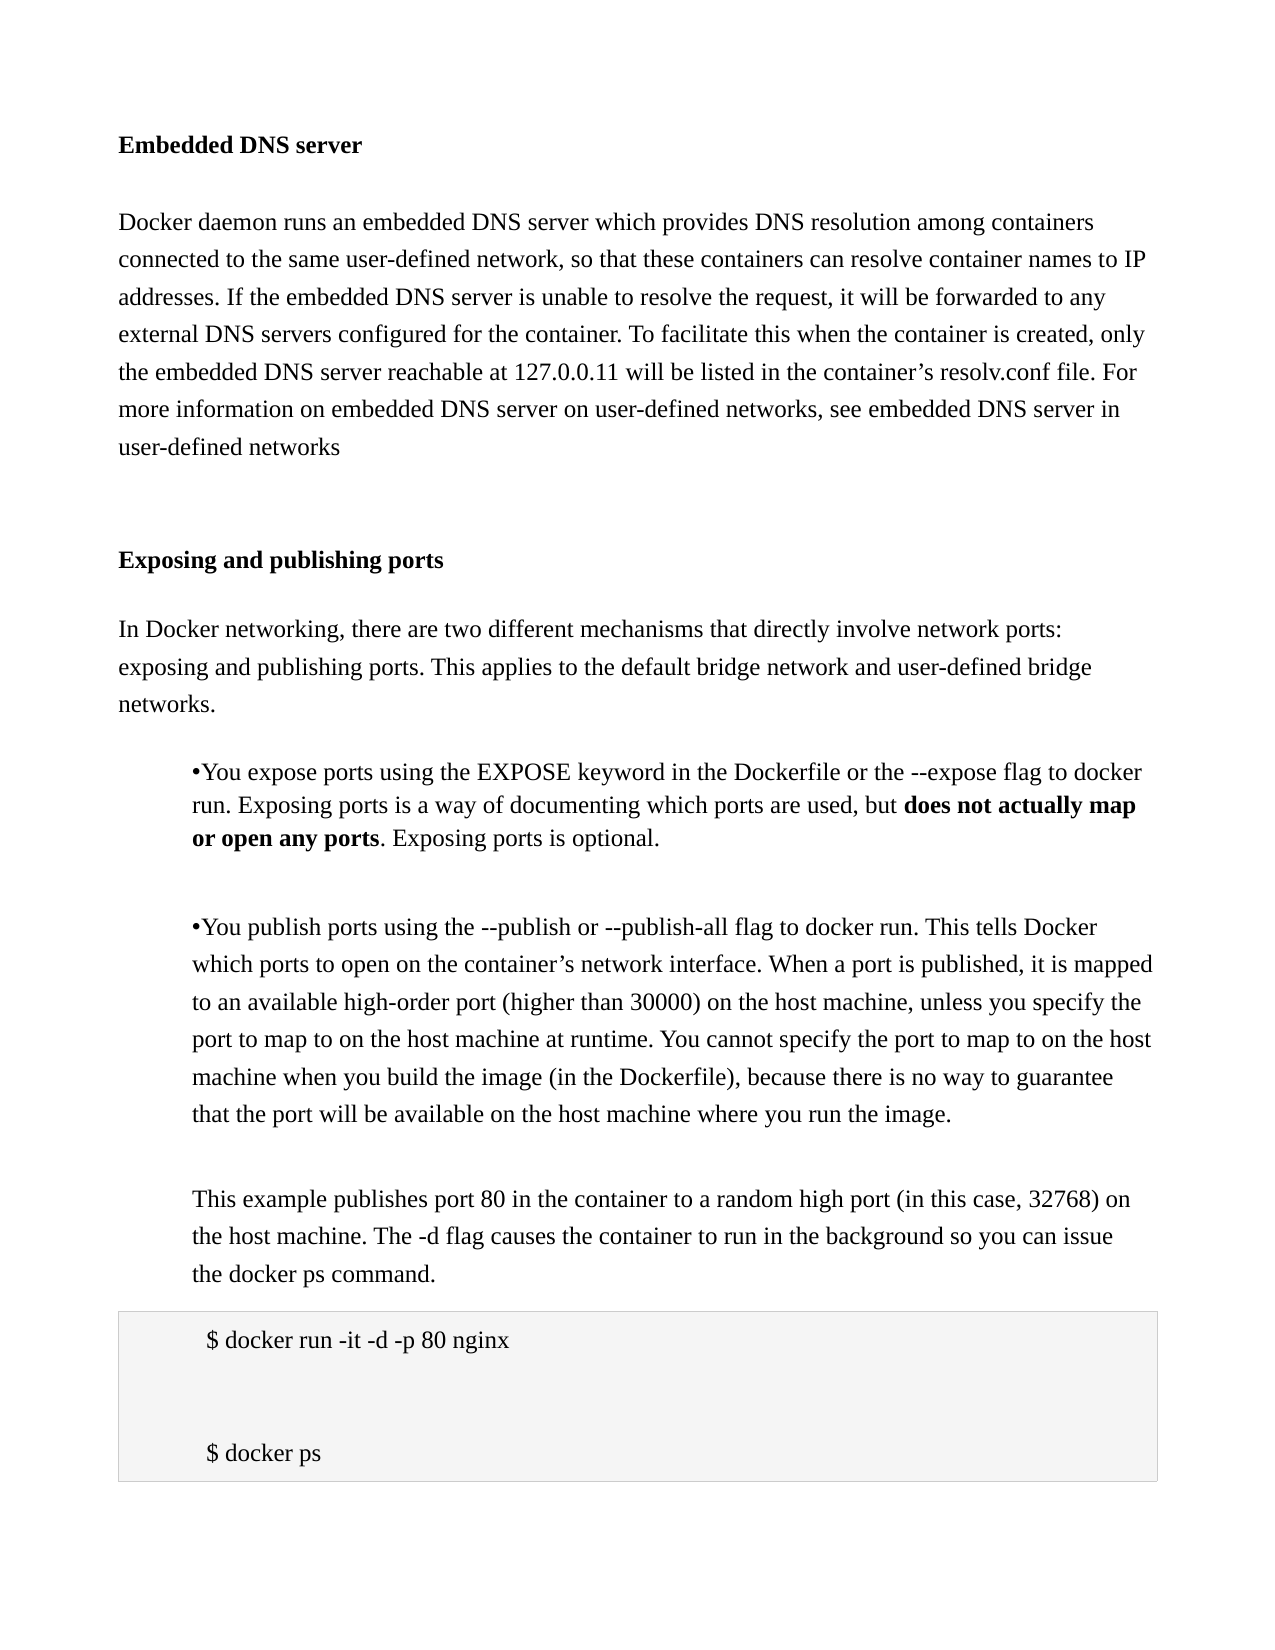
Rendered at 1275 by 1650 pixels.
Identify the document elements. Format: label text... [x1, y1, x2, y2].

list $ docker ps [119, 1424, 1157, 1481]
list You expose ports using the EXPOSE keyword in the Dockerfile or the --expose flag to docker run. Exposing ports is a way of documenting which ports are used, but does not actually map or open any ports. Exposing ports is optional. [118, 757, 1157, 852]
subtitle Exposing and publishing ports [118, 515, 1157, 574]
text Docker daemon runs an embedded DNS server which provides DNS resolution among containers connected to the same user-defined network, so that these containers can resolve container names to IP addresses. If the embedded DNS server is unable to resolve the request, it will be forwarded to any external DNS servers configured for the container. To facilitate this when the container is created, only the embedded DNS server reachable at 127.0.0.11 will be listed in the container’s resolv.conf file. For more information on embedded DNS server on user-defined networks, see embedded DNS server in user-defined networks [118, 198, 1157, 460]
text In Docker networking, there are two different mechanisms that directly involve network ports: exposing and publishing ports. This applies to the default bridge network and user-defined bridge networks. [118, 606, 1157, 718]
list This example publishes port 80 in the container to a random high port (in this case, 32768) on the host machine. The -d flag causes the container to run in the background so you can issue the docker ps command. [118, 1175, 1157, 1287]
subtitle Embedded DNS server [118, 118, 1157, 159]
list $ docker run -it -d -p 80 nginx [119, 1312, 1157, 1354]
list You publish ports using the --publish or --publish-all flag to docker run. This tells Docker which ports to open on the container’s network interface. When a port is published, it is mapped to an available high-order port (higher than 30000) on the host machine, unless you specify the port to map to on the host machine at runtime. You cannot specify the port to map to on the host machine when you build the image (in the Dockerfile), because there is no way to guarantee that the port will be available on the host machine where you run the image. [118, 903, 1157, 1128]
